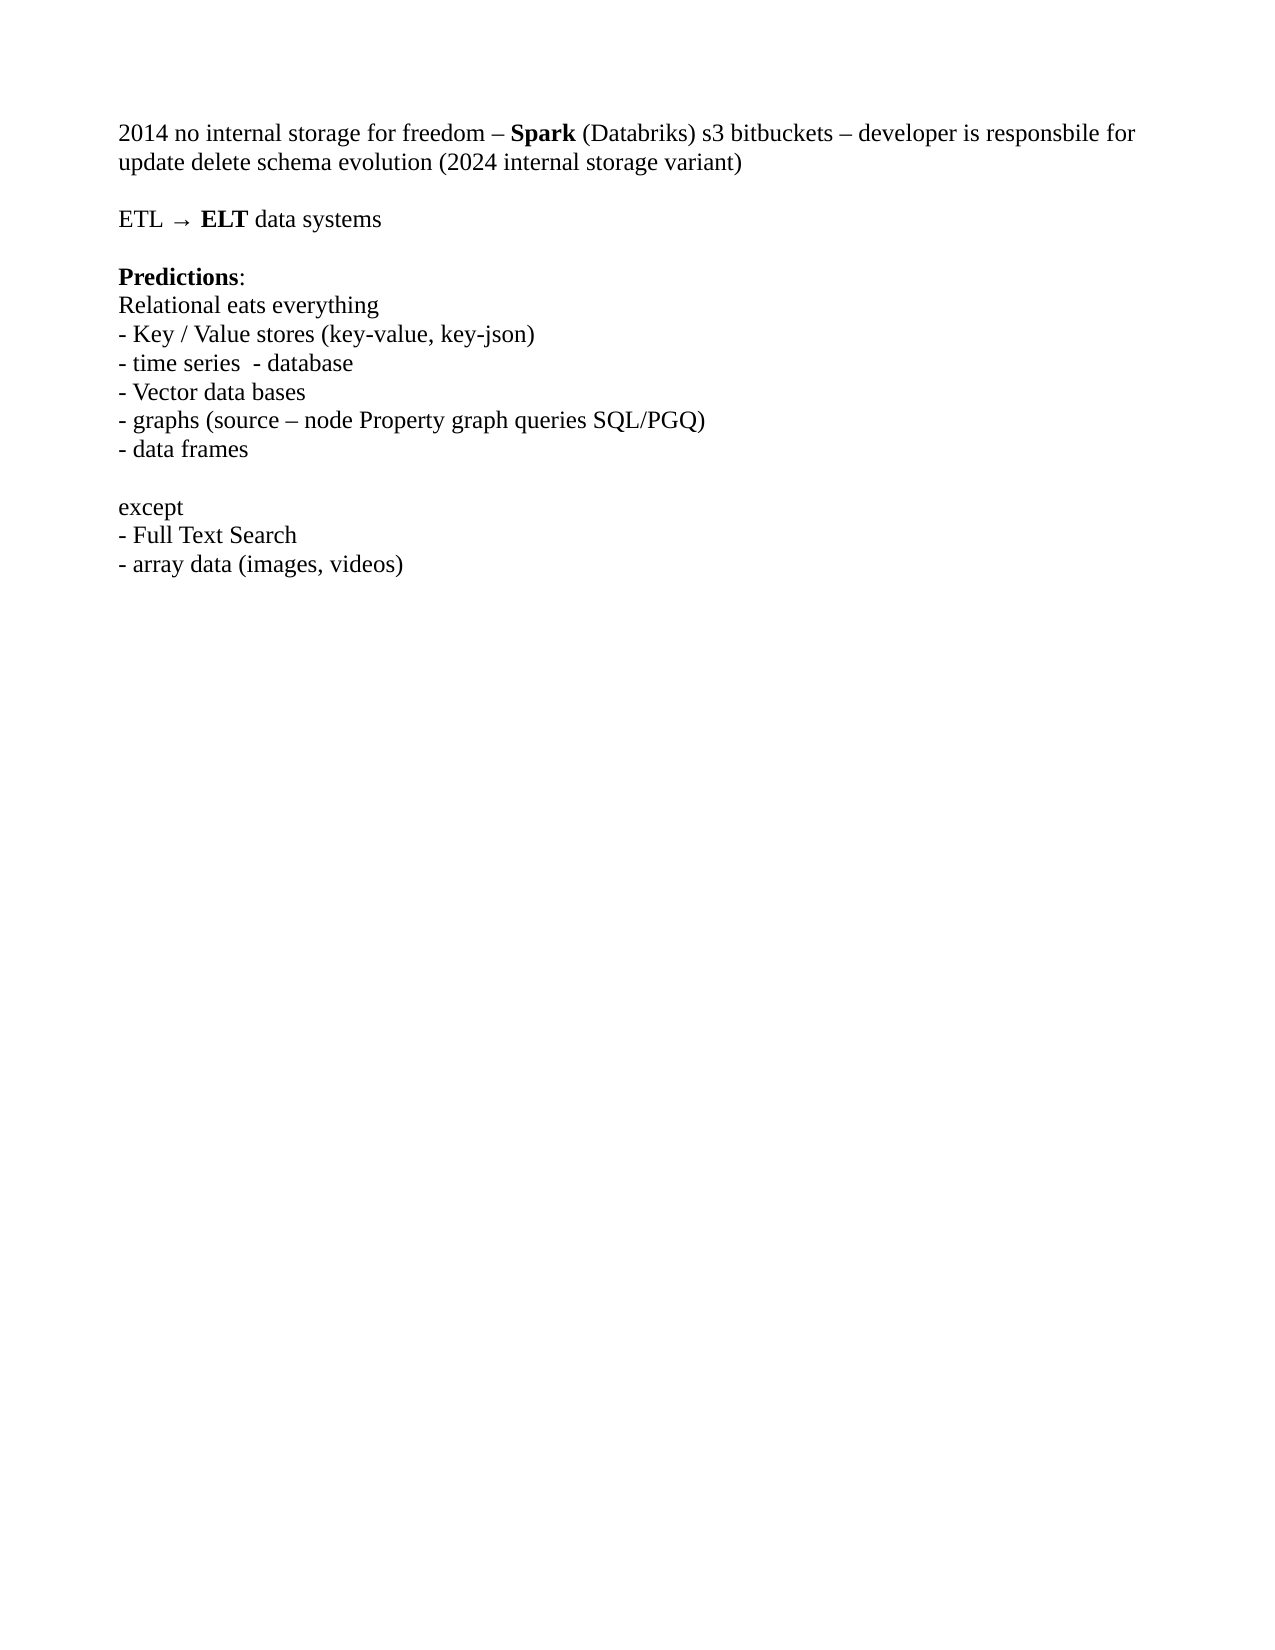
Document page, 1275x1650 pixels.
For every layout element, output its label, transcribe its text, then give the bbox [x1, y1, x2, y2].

text except - Full Text Search - array data (images, videos) [118, 492, 1157, 578]
text - Key / Value stores (key-value, key-json) - time series - database - Vector data bases - graphs (source – node Property graph queries SQL/PGQ) - data frames [118, 319, 1157, 463]
text Predictions: Relational eats everything [118, 262, 1157, 319]
text ETL → ELT data systems [118, 204, 1157, 233]
text 2014 no internal storage for freedom – Spark (Databriks) s3 bitbuckets – developer is responsbile for update delete schema evolution (2024 internal storage variant) [118, 118, 1157, 176]
